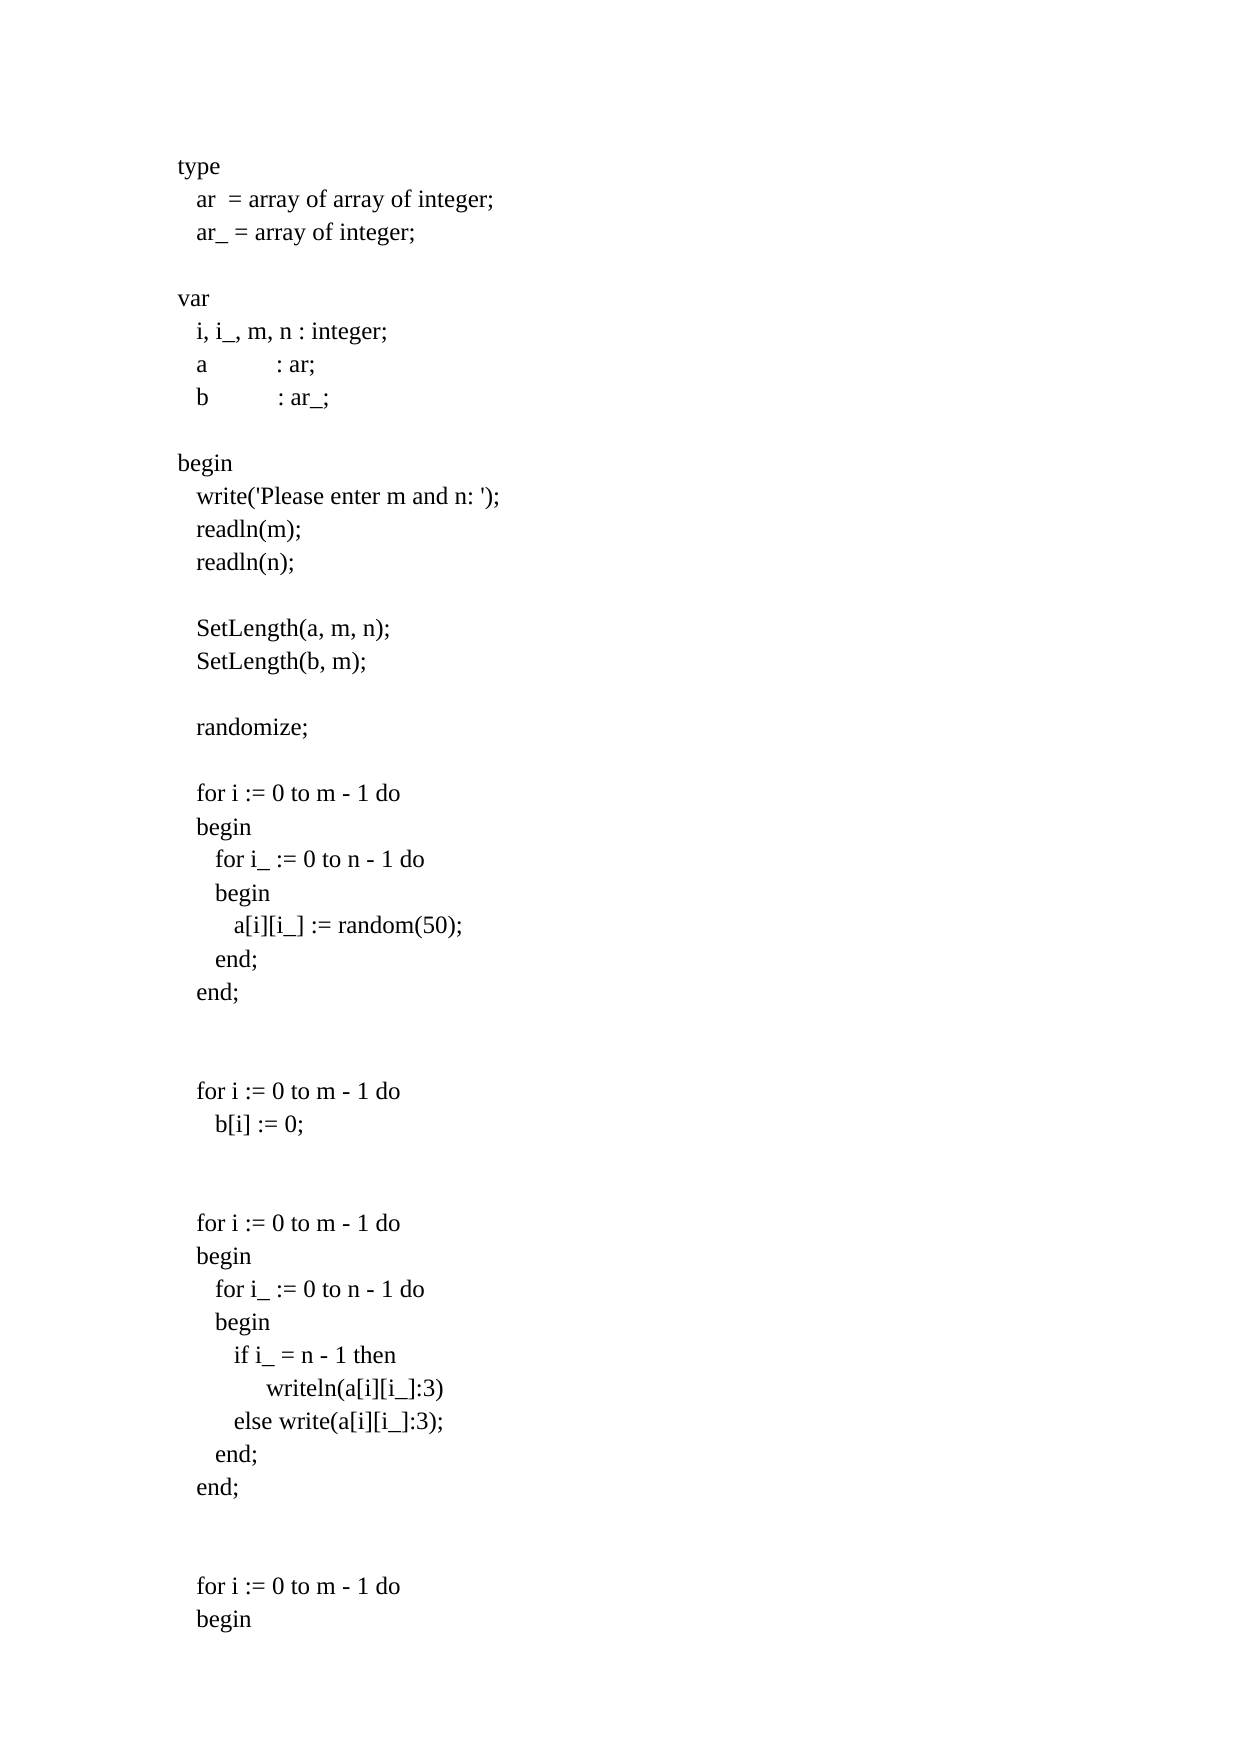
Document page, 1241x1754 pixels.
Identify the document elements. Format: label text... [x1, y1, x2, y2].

text a[i][i_] := random(50); [118, 911, 1122, 939]
text ar = array of array of integer; [118, 184, 1122, 213]
text i, i_, m, n : integer; [118, 316, 1122, 345]
text readln(m); [118, 514, 1122, 543]
text SetLength(a, m, n); [118, 613, 1122, 642]
text readln(n); [118, 547, 1122, 576]
text a : ar; [118, 349, 1122, 378]
text writeln(a[i][i_]:3) [118, 1373, 1122, 1402]
text begin [118, 878, 1122, 906]
text begin [118, 1307, 1122, 1336]
text begin [118, 1604, 1122, 1633]
text type [118, 151, 1122, 180]
text for i_ := 0 to n - 1 do [118, 844, 1122, 873]
text else write(a[i][i_]:3); [118, 1406, 1122, 1435]
text begin [118, 1241, 1122, 1269]
text end; [118, 977, 1122, 1005]
text if i_ = n - 1 then [118, 1340, 1122, 1369]
text ar_ = array of integer; [118, 217, 1122, 246]
text b : ar_; [118, 382, 1122, 411]
text end; [118, 1472, 1122, 1501]
text randomize; [118, 712, 1122, 741]
text for i := 0 to m - 1 do [118, 778, 1122, 807]
text for i := 0 to m - 1 do [118, 1208, 1122, 1237]
text b[i] := 0; [118, 1109, 1122, 1137]
text var [118, 283, 1122, 312]
text SetLength(b, m); [118, 646, 1122, 675]
text end; [118, 1439, 1122, 1468]
text write('Please enter m and n: '); [118, 481, 1122, 510]
text begin [118, 812, 1122, 840]
text for i := 0 to m - 1 do [118, 1571, 1122, 1600]
text for i := 0 to m - 1 do [118, 1076, 1122, 1104]
text end; [118, 944, 1122, 972]
text for i_ := 0 to n - 1 do [118, 1274, 1122, 1303]
text begin [118, 448, 1122, 477]
